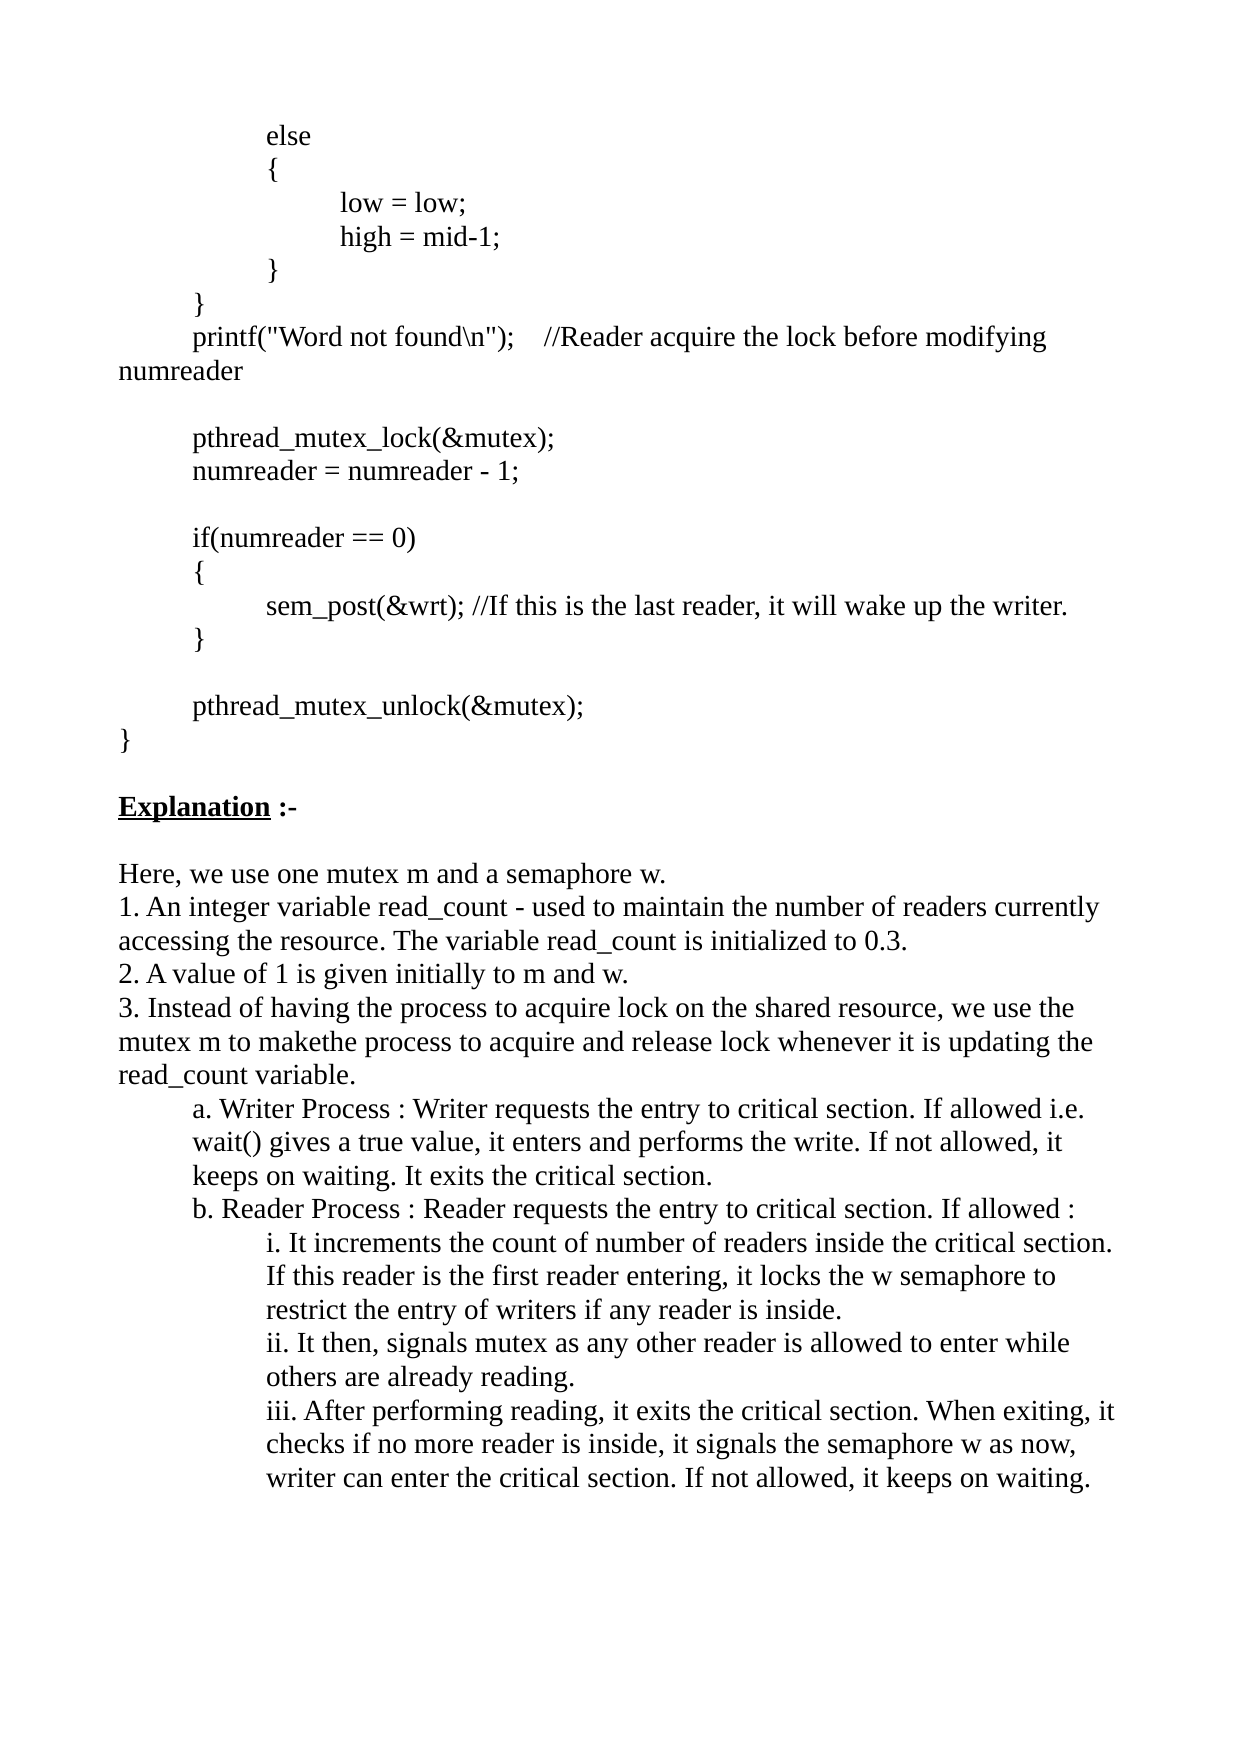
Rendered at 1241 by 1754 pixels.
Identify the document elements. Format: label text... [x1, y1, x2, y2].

text b. Reader Process : Reader requests the entry to critical section. If allowed : [118, 1191, 1122, 1225]
text { [118, 554, 1122, 588]
text } [118, 722, 1122, 755]
text 3. Instead of having the process to acquire lock on the shared resource, we use the mutex m to makethe process to acquire and release lock whenever it is updating the read_count variable. [118, 990, 1122, 1091]
text ii. It then, signals mutex as any other reader is allowed to enter while others are already reading. [118, 1326, 1122, 1393]
text 2. A value of 1 is given initially to m and w. [118, 957, 1122, 990]
text printf("Word not found\n"); //Reader acquire the lock before modifying numreader [118, 319, 1122, 386]
text sem_post(&wrt); //If this is the last reader, it will wake up the writer. [118, 588, 1122, 621]
text } [118, 252, 1122, 286]
text a. Writer Process : Writer requests the entry to critical section. If allowed i.e. wait() gives a true value, it enters and performs the write. If not allowed, it keeps on waiting. It exits the critical section. [118, 1091, 1122, 1191]
text low = low; [118, 185, 1122, 219]
text { [118, 152, 1122, 185]
text numreader = numreader - 1; [118, 453, 1122, 487]
text if(numreader == 0) [118, 521, 1122, 554]
text } [118, 286, 1122, 319]
text Explanation :- [118, 789, 1122, 822]
text pthread_mutex_unlock(&mutex); [118, 688, 1122, 722]
text iii. After performing reading, it exits the critical section. When exiting, it checks if no more reader is inside, it signals the semaphore w as now, writer can enter the critical section. If not allowed, it keeps on waiting. [118, 1393, 1122, 1493]
text i. It increments the count of number of readers inside the critical section. If this reader is the first reader entering, it locks the w semaphore to restrict the entry of writers if any reader is inside. [118, 1225, 1122, 1326]
text Here, we use one mutex m and a semaphore w. [118, 856, 1122, 889]
text pthread_mutex_lock(&mutex); [118, 420, 1122, 453]
text else [118, 118, 1122, 152]
text high = mid-1; [118, 219, 1122, 252]
text 1. An integer variable read_count - used to maintain the number of readers currently accessing the resource. The variable read_count is initialized to 0.3. [118, 889, 1122, 957]
text } [118, 621, 1122, 655]
